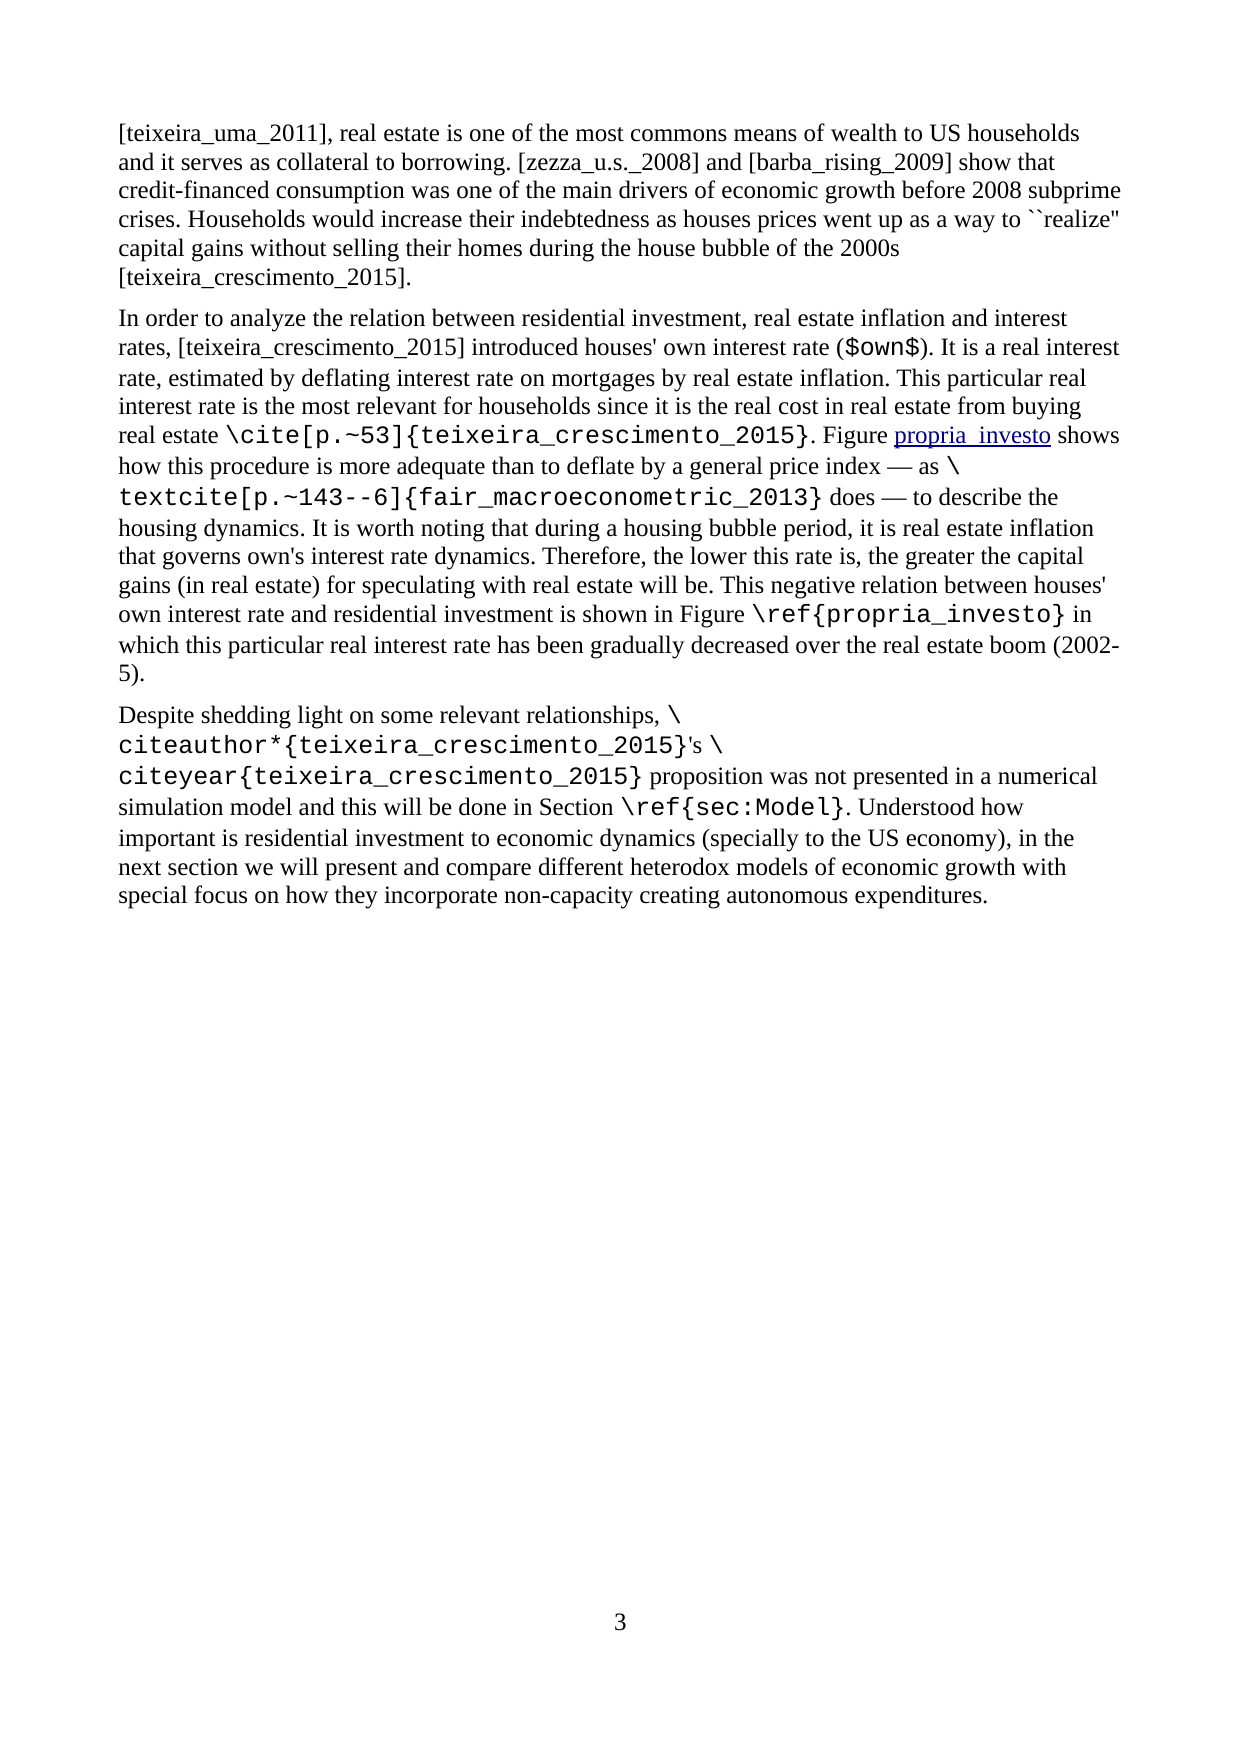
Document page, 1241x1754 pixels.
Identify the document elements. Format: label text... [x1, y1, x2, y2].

text In order to analyze the relation between residential investment, real estate inflation and interest rates, [teixeira_crescimento_2015] introduced houses' own interest rate ($own$). It is a real interest rate, estimated by deflating interest rate on mortgages by real estate inflation. This particular real interest rate is the most relevant for households since it is the real cost in real estate from buying real estate \cite[p.~53]{teixeira_crescimento_2015}. Figure propria_investo shows how this procedure is more adequate than to deflate by a general price index — as \textcite[p.~143--6]{fair_macroeconometric_2013} does — to describe the housing dynamics. It is worth noting that during a housing bubble period, it is real estate inflation that governs own's interest rate dynamics. Therefore, the lower this rate is, the greater the capital gains (in real estate) for speculating with real estate will be. This negative relation between houses' own interest rate and residential investment is shown in Figure \ref{propria_investo} in which this particular real interest rate has been gradually decreased over the real estate boom (2002-5). [118, 303, 1122, 687]
text Despite shedding light on some relevant relationships, \citeauthor*{teixeira_crescimento_2015}'s \citeyear{teixeira_crescimento_2015} proposition was not presented in a numerical simulation model and this will be done in Section \ref{sec:Model}. Understood how important is residential investment to economic dynamics (specially to the US economy), in the next section we will present and compare different heterodox models of economic growth with special focus on how they incorporate non-capacity creating autonomous expenditures. [118, 700, 1122, 909]
text [teixeira_uma_2011], real estate is one of the most commons means of wealth to US households and it serves as collateral to borrowing. [zezza_u.s._2008] and [barba_rising_2009] show that credit-financed consumption was one of the main drivers of economic growth before 2008 subprime crises. Households would increase their indebtedness as houses prices went up as a way to ``realize'' capital gains without selling their homes during the house bubble of the 2000s [teixeira_crescimento_2015]. [118, 118, 1122, 291]
